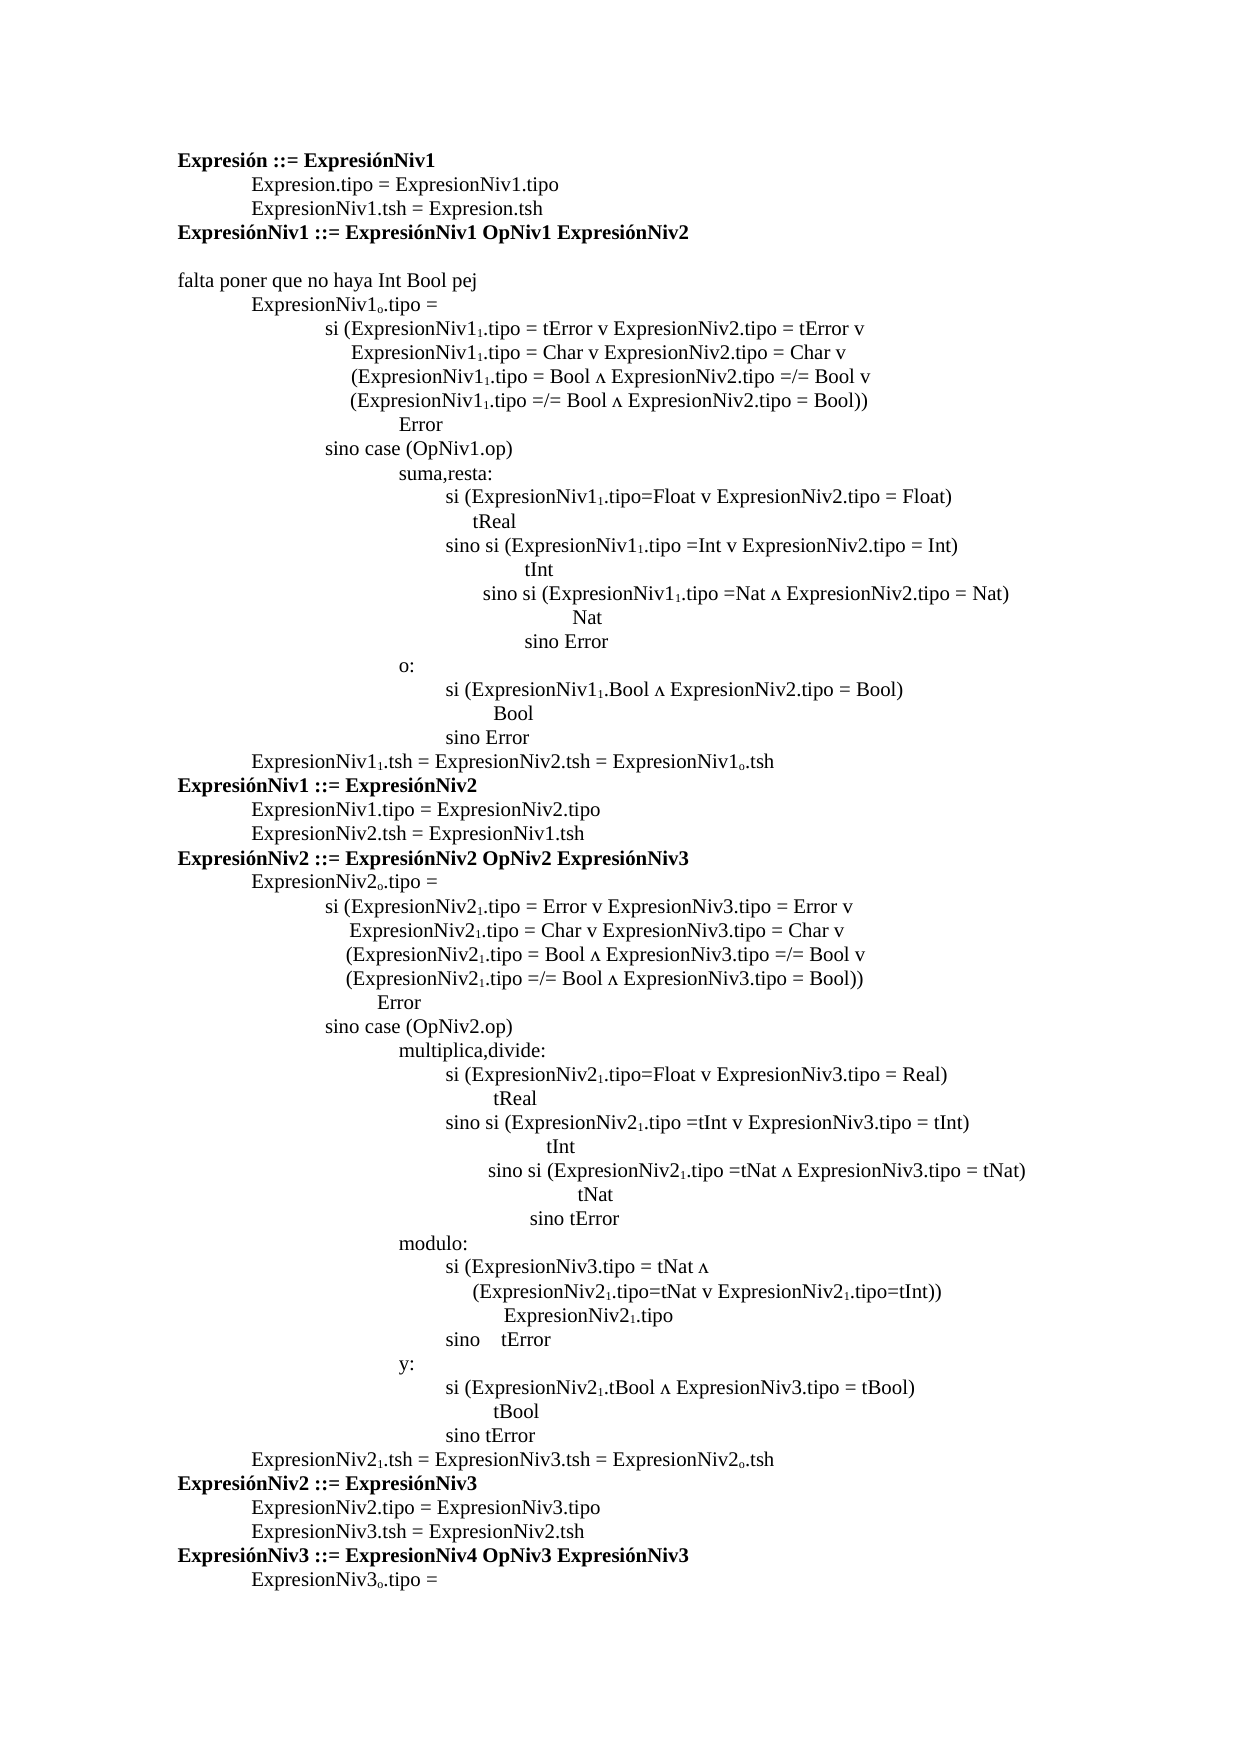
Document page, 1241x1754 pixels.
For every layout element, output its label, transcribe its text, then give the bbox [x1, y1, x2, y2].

text ExpresiónNiv1 ::= ExpresiónNiv1 OpNiv1 ExpresiónNiv2 [177, 220, 1063, 244]
text ExpresionNiv2o.tipo = [177, 869, 1063, 893]
text ExpresionNiv2.tsh = ExpresionNiv1.tsh [177, 821, 1063, 845]
text si (ExpresionNiv21.tBool ᴧ ExpresionNiv3.tipo = tBool) [177, 1375, 1063, 1399]
text ExpresionNiv21.tipo [177, 1303, 1063, 1327]
text si (ExpresionNiv11.tipo = tError v ExpresionNiv2.tipo = tError v [177, 316, 1063, 340]
text ExpresionNiv11.tipo = Char v ExpresionNiv2.tipo = Char v [177, 340, 1063, 364]
text ExpresionNiv3.tsh = ExpresionNiv2.tsh [177, 1519, 1063, 1543]
text si (ExpresionNiv11.Bool ᴧ ExpresionNiv2.tipo = Bool) [177, 677, 1063, 701]
text o: [177, 653, 1063, 677]
text Bool [177, 701, 1063, 725]
text Error [177, 412, 1063, 436]
text sino si (ExpresionNiv11.tipo =Int v ExpresionNiv2.tipo = Int) [177, 533, 1063, 557]
text sino Error [177, 725, 1063, 749]
text tInt [177, 1134, 1063, 1158]
text ExpresionNiv1.tsh = Expresion.tsh [177, 196, 1063, 220]
text tBool [177, 1399, 1063, 1423]
text sino tError [177, 1423, 1063, 1447]
text sino case (OpNiv2.op) [177, 1014, 1063, 1038]
text tReal [177, 1086, 1063, 1110]
text sino si (ExpresionNiv21.tipo =tNat ᴧ ExpresionNiv3.tipo = tNat) [177, 1158, 1063, 1182]
text (ExpresionNiv11.tipo =/= Bool ᴧ ExpresionNiv2.tipo = Bool)) [177, 388, 1063, 412]
text y: [177, 1351, 1063, 1375]
text si (ExpresionNiv21.tipo = Error v ExpresionNiv3.tipo = Error v [177, 893, 1063, 918]
text si (ExpresionNiv11.tipo=Float v ExpresionNiv2.tipo = Float) [177, 484, 1063, 508]
text Expresion.tipo = ExpresionNiv1.tipo [177, 172, 1063, 196]
text sino Error [177, 629, 1063, 653]
text ExpresionNiv3o.tipo = [177, 1567, 1063, 1591]
text si (ExpresionNiv3.tipo = tNat ᴧ [177, 1254, 1063, 1278]
text Expresión ::= ExpresiónNiv1 [177, 148, 1063, 172]
text suma,resta: [177, 460, 1063, 484]
text (ExpresionNiv21.tipo =/= Bool ᴧ ExpresionNiv3.tipo = Bool)) [177, 966, 1063, 990]
text ExpresiónNiv2 ::= ExpresiónNiv2 OpNiv2 ExpresiónNiv3 [177, 845, 1063, 869]
text sino tError [177, 1206, 1063, 1230]
text tReal [177, 508, 1063, 533]
text ExpresiónNiv3 ::= ExpresionNiv4 OpNiv3 ExpresiónNiv3 [177, 1543, 1063, 1567]
text ExpresiónNiv1 ::= ExpresiónNiv2 [177, 773, 1063, 797]
text ExpresionNiv1.tipo = ExpresionNiv2.tipo [177, 797, 1063, 821]
text ExpresiónNiv2 ::= ExpresiónNiv3 [177, 1471, 1063, 1495]
text tNat [177, 1182, 1063, 1206]
text sino tError [177, 1327, 1063, 1351]
text sino case (OpNiv1.op) [177, 436, 1063, 460]
text sino si (ExpresionNiv21.tipo =tInt v ExpresionNiv3.tipo = tInt) [177, 1110, 1063, 1134]
text (ExpresionNiv11.tipo = Bool ᴧ ExpresionNiv2.tipo =/= Bool v [177, 364, 1063, 388]
text ExpresionNiv21.tsh = ExpresionNiv3.tsh = ExpresionNiv2o.tsh [177, 1447, 1063, 1471]
text ExpresionNiv1o.tipo = [177, 292, 1063, 316]
text tInt [177, 557, 1063, 581]
text ExpresionNiv21.tipo = Char v ExpresionNiv3.tipo = Char v [177, 918, 1063, 942]
text modulo: [177, 1230, 1063, 1254]
text multiplica,divide: [177, 1038, 1063, 1062]
text ExpresionNiv2.tipo = ExpresionNiv3.tipo [177, 1495, 1063, 1519]
text si (ExpresionNiv21.tipo=Float v ExpresionNiv3.tipo = Real) [177, 1062, 1063, 1086]
text (ExpresionNiv21.tipo=tNat v ExpresionNiv21.tipo=tInt)) [177, 1278, 1063, 1303]
text sino si (ExpresionNiv11.tipo =Nat ᴧ ExpresionNiv2.tipo = Nat) [177, 581, 1063, 605]
text ExpresionNiv11.tsh = ExpresionNiv2.tsh = ExpresionNiv1o.tsh [177, 749, 1063, 773]
text falta poner que no haya Int Bool pej [177, 268, 1063, 292]
text Error [177, 990, 1063, 1014]
text (ExpresionNiv21.tipo = Bool ᴧ ExpresionNiv3.tipo =/= Bool v [177, 942, 1063, 966]
text Nat [177, 605, 1063, 629]
